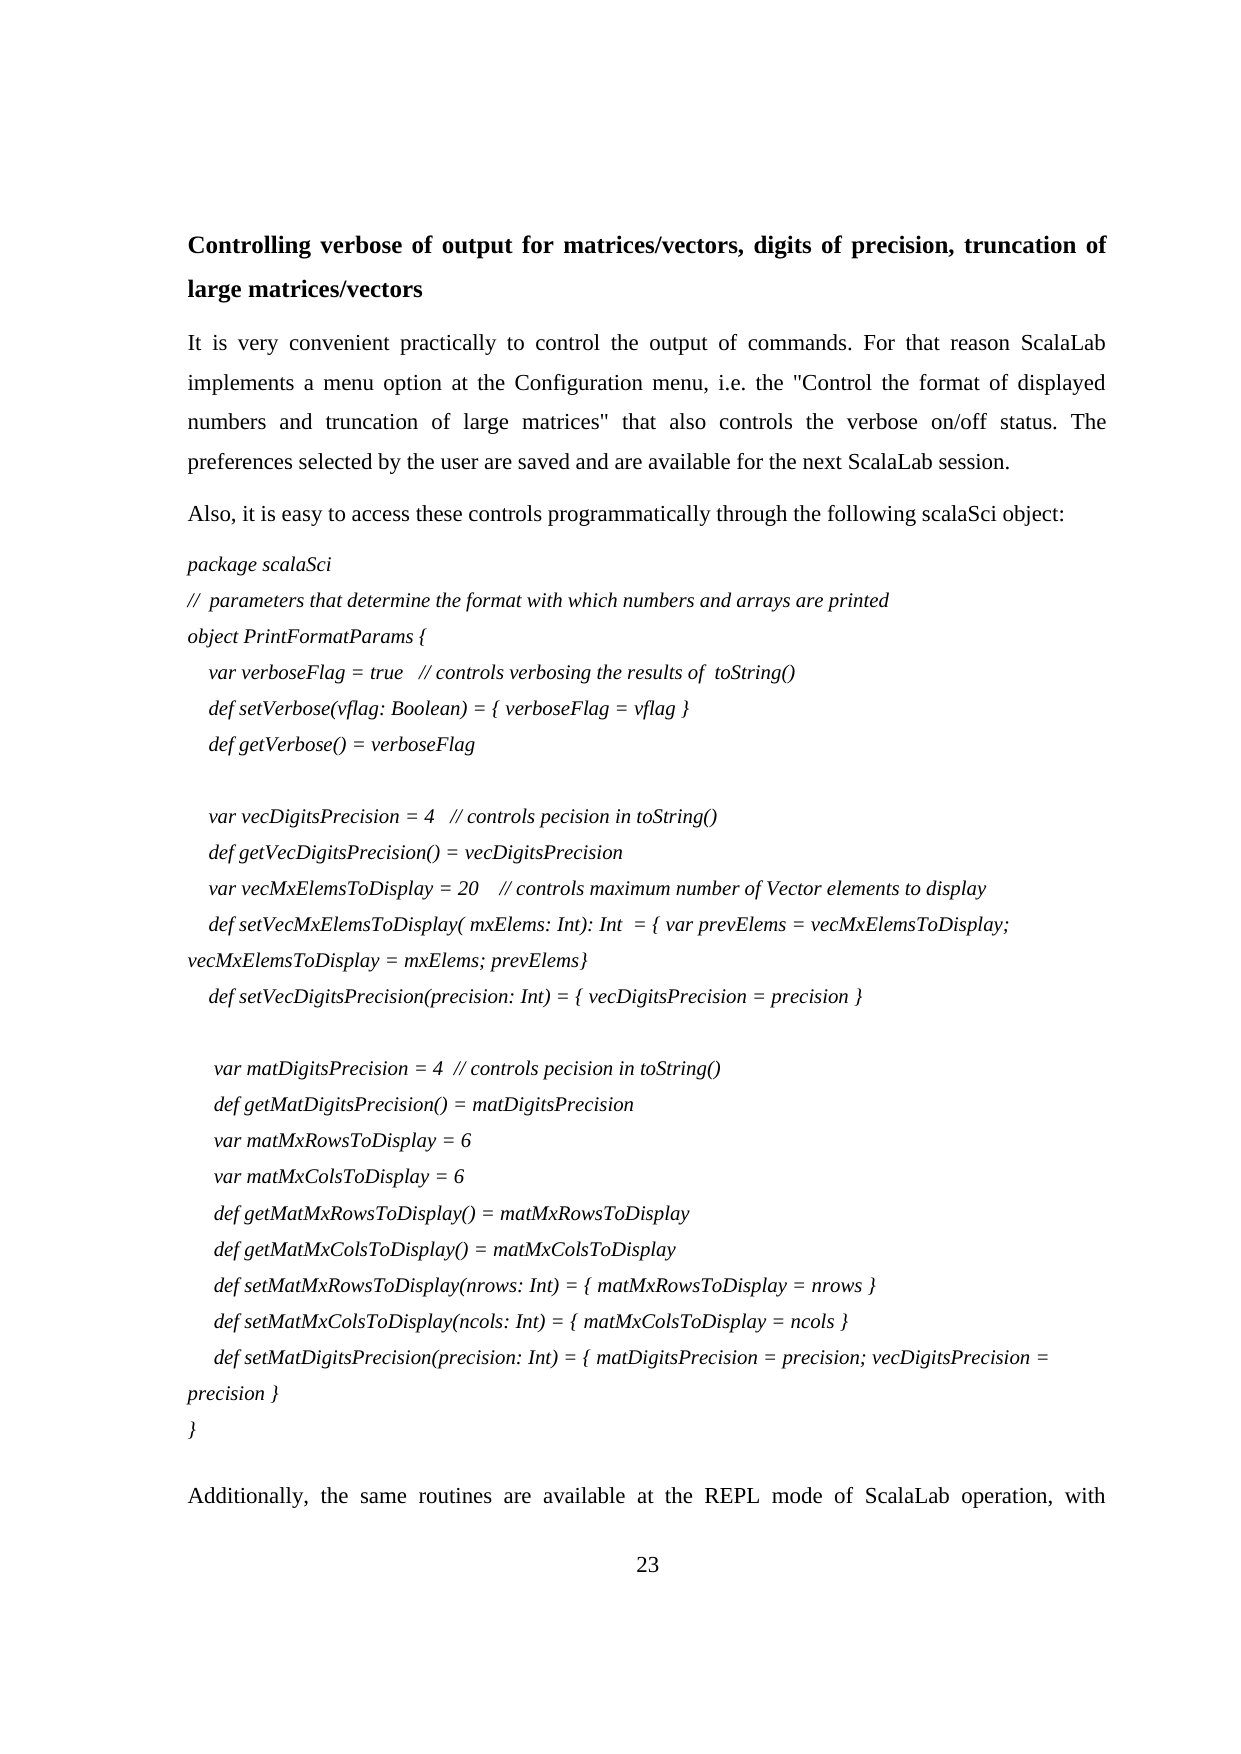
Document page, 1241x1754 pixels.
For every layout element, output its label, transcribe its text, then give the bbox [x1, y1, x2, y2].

text def getMatMxColsToDisplay() = matMxColsToDisplay [187, 1237, 1108, 1261]
text def getVecDigitsPrecision() = vecDigitsPrecision [187, 840, 1108, 864]
text Also, it is easy to access these controls programmatically through the following scalaSci object: [187, 500, 1108, 526]
text It is very convenient practically to control the output of commands. For that reason ScalaLab implements a menu option at the Configuration menu, i.e. the "Control the format of displayed numbers and truncation of large matrices" that also controls the verbose on/off status. The preferences selected by the user are saved and are available for the next ScalaLab session. [187, 329, 1108, 474]
text def setMatMxColsToDisplay(ncols: Int) = { matMxColsToDisplay = ncols } [187, 1309, 1108, 1333]
text def setMatDigitsPrecision(precision: Int) = { matDigitsPrecision = precision; vecDigitsPrecision = precision } [187, 1345, 1108, 1405]
text var matDigitsPrecision = 4 // controls pecision in toString() [187, 1056, 1108, 1080]
text Additionally, the same routines are available at the REPL mode of ScalaLab operation, with [187, 1482, 1108, 1509]
text def setVecMxElemsToDisplay( mxElems: Int): Int = { var prevElems = vecMxElemsToDisplay; vecMxElemsToDisplay = mxElems; prevElems} [187, 912, 1108, 972]
text def getMatDigitsPrecision() = matDigitsPrecision [187, 1092, 1108, 1116]
text def setMatMxRowsToDisplay(nrows: Int) = { matMxRowsToDisplay = nrows } [187, 1273, 1108, 1297]
text var vecDigitsPrecision = 4 // controls pecision in toString() [187, 804, 1108, 828]
text var matMxRowsToDisplay = 6 [187, 1128, 1108, 1152]
text } [187, 1417, 1108, 1441]
subtitle Controlling verbose of output for matrices/vectors, digits of precision, truncation of large matrices/vectors [187, 231, 1108, 302]
text def setVecDigitsPrecision(precision: Int) = { vecDigitsPrecision = precision } [187, 984, 1108, 1008]
text // parameters that determine the format with which numbers and arrays are printed [187, 588, 1108, 612]
text def getVerbose() = verboseFlag [187, 732, 1108, 756]
text var matMxColsToDisplay = 6 [187, 1164, 1108, 1188]
text def setVerbose(vflag: Boolean) = { verboseFlag = vflag } [187, 696, 1108, 720]
text var verboseFlag = true // controls verbosing the results of toString() [187, 660, 1108, 684]
text def getMatMxRowsToDisplay() = matMxRowsToDisplay [187, 1201, 1108, 1224]
text package scalaSci [187, 552, 1108, 576]
text object PrintFormatParams { [187, 624, 1108, 648]
text var vecMxElemsToDisplay = 20 // controls maximum number of Vector elements to display [187, 876, 1108, 900]
